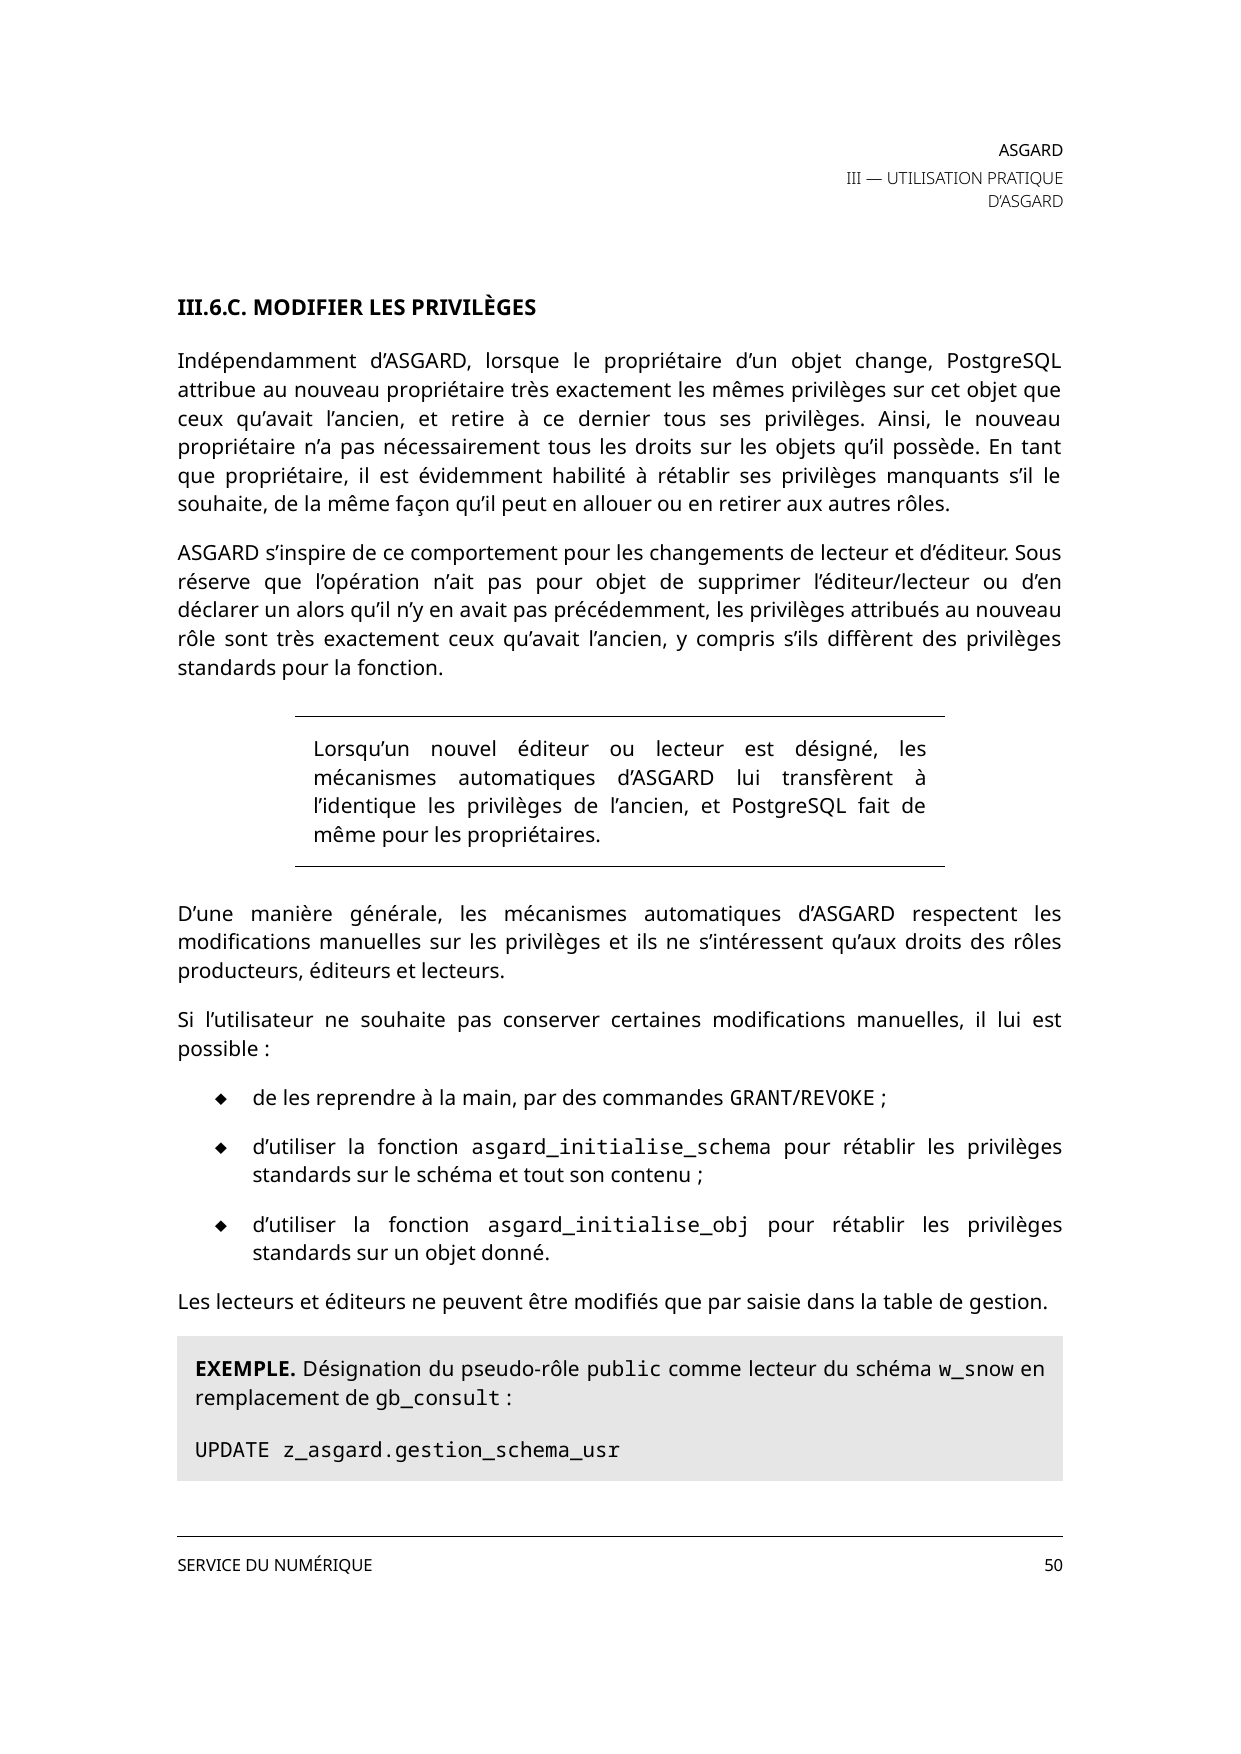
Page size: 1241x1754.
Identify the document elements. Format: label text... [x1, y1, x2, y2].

text Indépendamment d’ASGARD, lorsque le propriétaire d’un objet change, PostgreSQL attribue au nouveau propriétaire très exactement les mêmes privilèges sur cet objet que ceux qu’avait l’ancien, et retire à ce dernier tous ses privilèges. Ainsi, le nouveau propriétaire n’a pas nécessairement tous les droits sur les objets qu’il possède. En tant que propriétaire, il est évidemment habilité à rétablir ses privilèges manquants s’il le souhaite, de la même façon qu’il peut en allouer ou en retirer aux autres rôles. [177, 346, 1063, 518]
list de les reprendre à la main, par des commandes GRANT/REVOKE ; [215, 1083, 1063, 1111]
text D’une manière générale, les mécanismes automatiques d’ASGARD respectent les modifications manuelles sur les privilèges et ils ne s’intéressent qu’aux droits des rôles producteurs, éditeurs et lecteurs. [177, 899, 1063, 984]
list d’utiliser la fonction asgard_initialise_schema pour rétablir les privilèges standards sur le schéma et tout son contenu ; [215, 1132, 1063, 1189]
subtitle Modifier les privilèges [177, 286, 1063, 325]
text ASGARD s’inspire de ce comportement pour les changements de lecteur et d’éditeur. Sous réserve que l’opération n’ait pas pour objet de supprimer l’éditeur/lecteur ou d’en déclarer un alors qu’il n’y en avait pas précédemment, les privilèges attribués au nouveau rôle sont très exactement ceux qu’avait l’ancien, y compris s’ils diffèrent des privilèges standards pour la fonction. [177, 538, 1063, 681]
text Lorsqu’un nouvel éditeur ou lecteur est désigné, les mécanismes automatiques d’ASGARD lui transfèrent à l’identique les privilèges de l’ancien, et PostgreSQL fait de même pour les propriétaires. [295, 717, 945, 866]
text Si l’utilisateur ne souhaite pas conserver certaines modifications manuelles, il lui est possible : [177, 1005, 1063, 1062]
list d’utiliser la fonction asgard_initialise_obj pour rétablir les privilèges standards sur un objet donné. [215, 1209, 1063, 1267]
text Exemple. Désignation du pseudo-rôle public comme lecteur du schéma w_snow en remplacement de gb_consult : [177, 1336, 1063, 1411]
text UPDATE z_asgard.gestion_schema_usr [177, 1417, 1063, 1481]
text Les lecteurs et éditeurs ne peuvent être modifiés que par saisie dans la table de gestion. [177, 1287, 1063, 1316]
